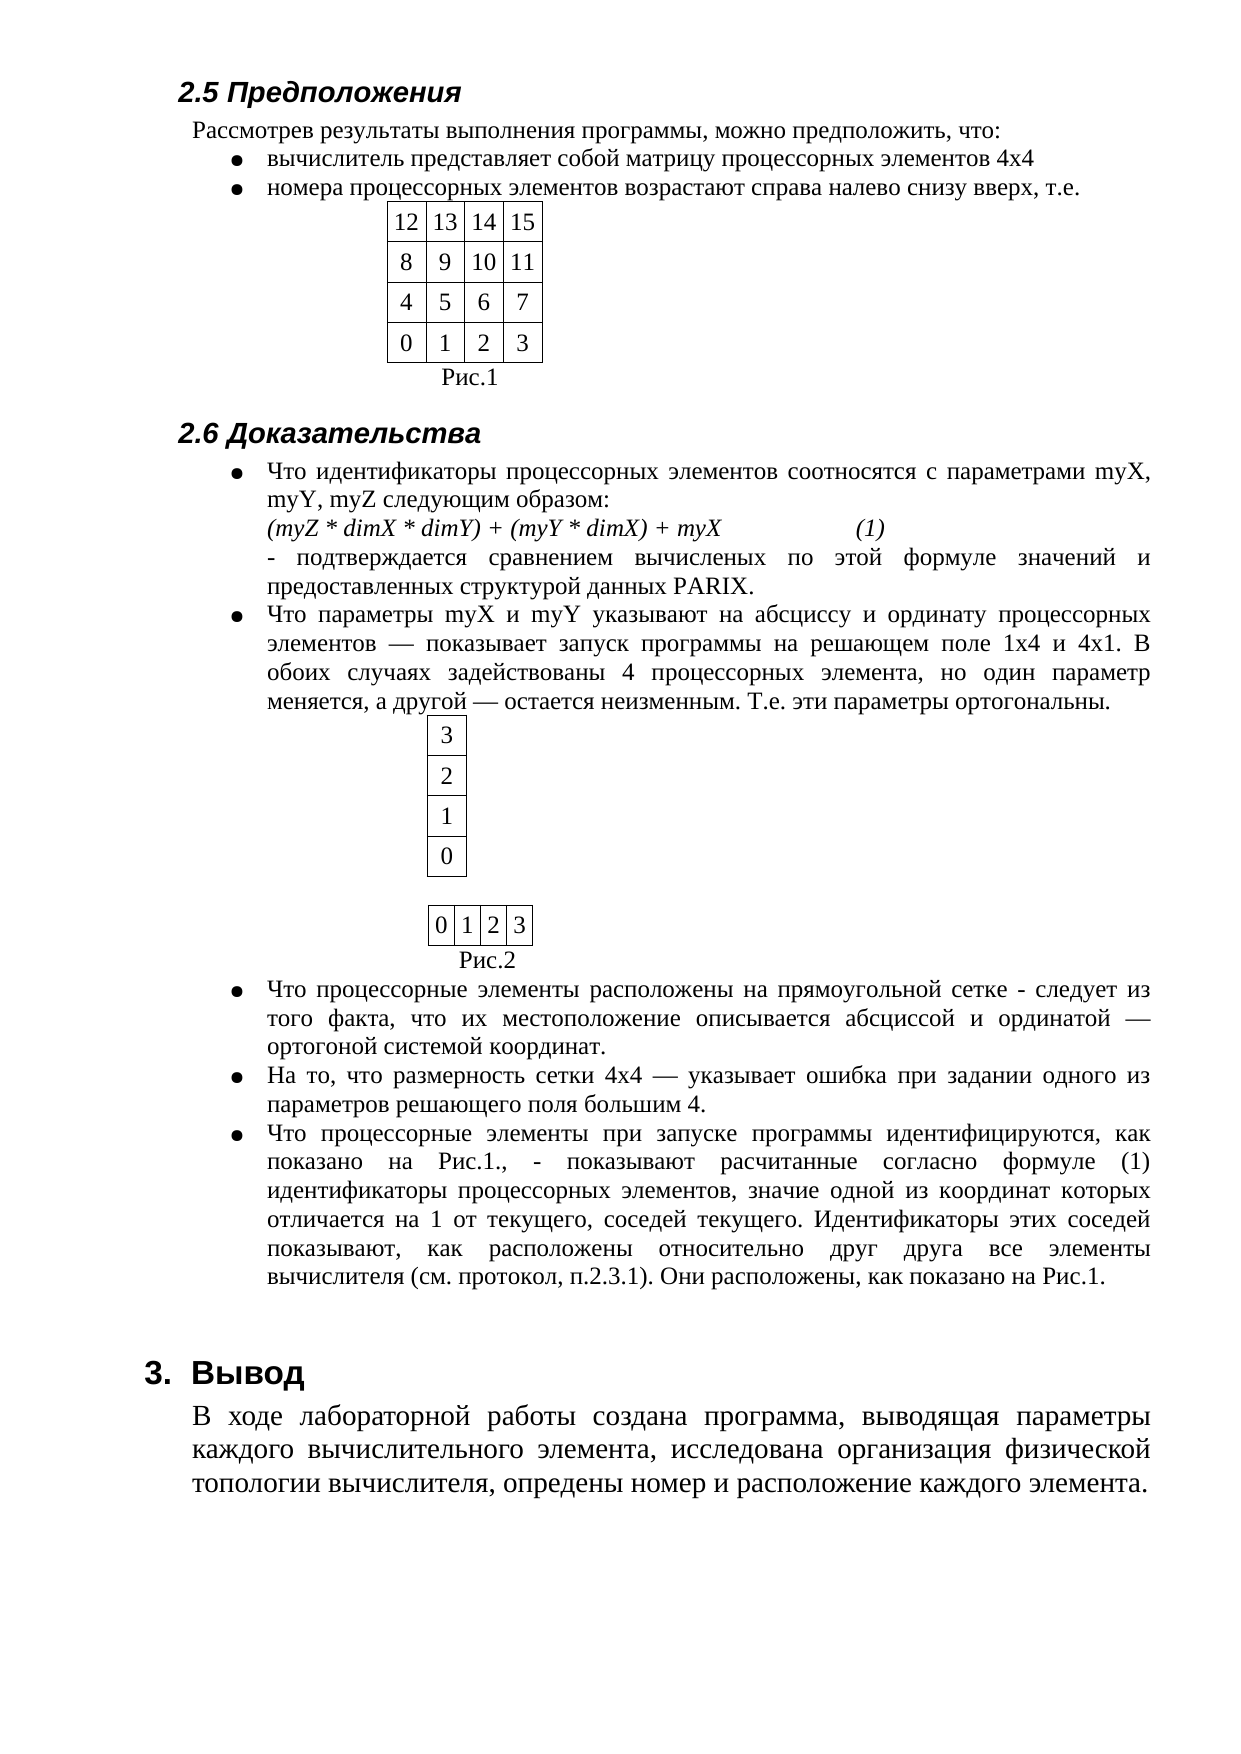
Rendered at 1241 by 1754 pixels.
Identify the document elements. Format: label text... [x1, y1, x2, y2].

table_header 14 [465, 202, 503, 241]
list номера процессорных элементов возрастают справа налево снизу вверх, т.е. [229, 172, 1152, 201]
table_cell 2 [465, 323, 503, 362]
table_header 0 [429, 906, 454, 945]
list Что параметры myX и myY указывают на абсциссу и ординату процессорных элементов — показывает запуск программы на решающем поле 1х4 и 4х1. В обоих случаях задействованы 4 процессорных элемента, но один параметр меняется, а другой — остается неизменным. Т.е. эти параметры ортогональны. [229, 599, 1152, 714]
list Что процессорные элементы при запуске программы идентифицируются, как показано на Рис.1., - показывают расчитанные согласно формуле (1) идентификаторы процессорных элементов, значие одной из координат которых отличается на 1 от текущего, соседей текущего. Идентификаторы этих соседей показывают, как расположены относительно друг друга все элементы вычислителя (см. протокол, п.2.3.1). Они расположены, как показано на Рис.1. [229, 1118, 1152, 1290]
table_cell 5 [427, 283, 464, 322]
table_cell 1 [427, 323, 464, 362]
list Рис.1 [0, 362, 1152, 391]
table_cell 9 [427, 242, 464, 282]
table_cell 6 [465, 283, 503, 322]
list (myZ * dimX * dimY) + (myY * dimX) + myX (1) [229, 513, 1152, 542]
text Рассмотрев результаты выполнения программы, можно предположить, что: [192, 115, 1152, 143]
table_header 13 [427, 202, 464, 241]
subtitle Вывод [144, 1353, 1152, 1392]
table_cell 0 [428, 837, 466, 876]
table_header 3 [507, 906, 532, 945]
table_cell 3 [504, 323, 542, 362]
text В ходе лабораторной работы создана программа, выводящая параметры каждого вычислительного элемента, исследована организация физической топологии вычислителя, опредены номер и расположение каждого элемента. [192, 1398, 1152, 1499]
table_header 2 [481, 906, 506, 945]
table_header 3 [428, 716, 466, 755]
table_cell 2 [428, 756, 466, 795]
list На то, что размерность сетки 4х4 — указывает ошибка при задании одного из параметров решающего поля большим 4. [229, 1060, 1152, 1118]
table_cell 10 [465, 242, 503, 282]
list Что идентификаторы процессорных элементов соотносятся с параметрами myX, myY, myZ следующим образом: [229, 456, 1152, 513]
table_cell 4 [388, 283, 426, 322]
table_cell 1 [428, 796, 466, 836]
table_header 1 [455, 906, 480, 945]
list Что процессорные элементы расположены на прямоугольной сетке - следует из того факта, что их местоположение описывается абсциссой и ординатой — ортогоной системой координат. [229, 974, 1152, 1060]
list вычислитель представляет собой матрицу процессорных элементов 4х4 [229, 143, 1152, 172]
subtitle Доказательства [170, 416, 1152, 449]
table_cell 8 [388, 242, 426, 282]
subtitle Предположения [170, 75, 1152, 108]
table_cell 7 [504, 283, 542, 322]
table_cell 0 [388, 323, 426, 362]
table_header 12 [388, 202, 426, 241]
table_cell 11 [504, 242, 542, 282]
text Рис.2 [0, 945, 1152, 974]
list - подтверждается сравнением вычисленых по этой формуле значений и предоставленных структурой данных PARIX. [229, 542, 1152, 599]
table_header 15 [504, 202, 542, 241]
